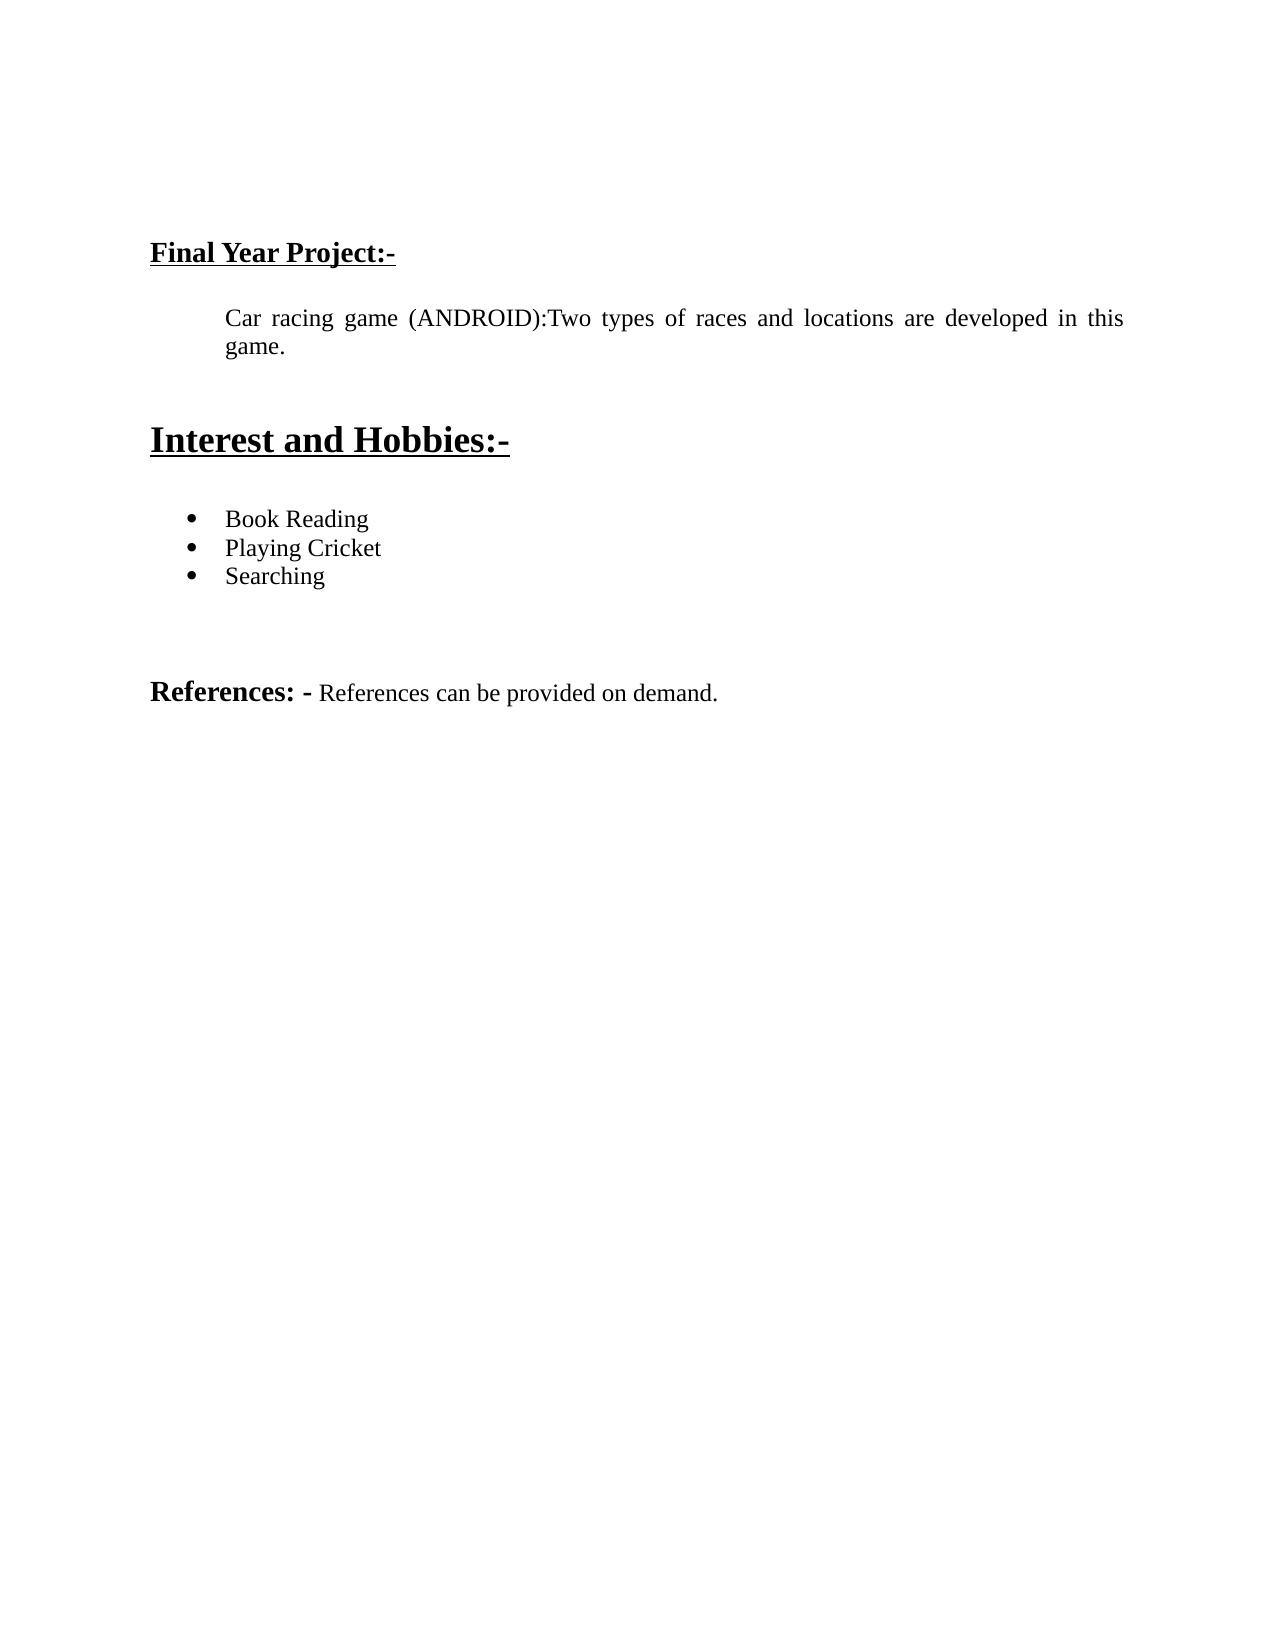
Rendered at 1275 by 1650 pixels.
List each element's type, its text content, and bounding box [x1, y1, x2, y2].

list Book Reading [187, 504, 1125, 533]
list Playing Cricket [187, 533, 1125, 561]
list Searching [187, 561, 1125, 590]
list Car racing game (ANDROID):Two types of races and locations are developed in this game. [187, 303, 1125, 360]
text Final Year Project:- [150, 236, 1125, 269]
text Interest and Hobbies:- [150, 418, 1125, 461]
text References: - References can be provided on demand. [150, 674, 1125, 708]
